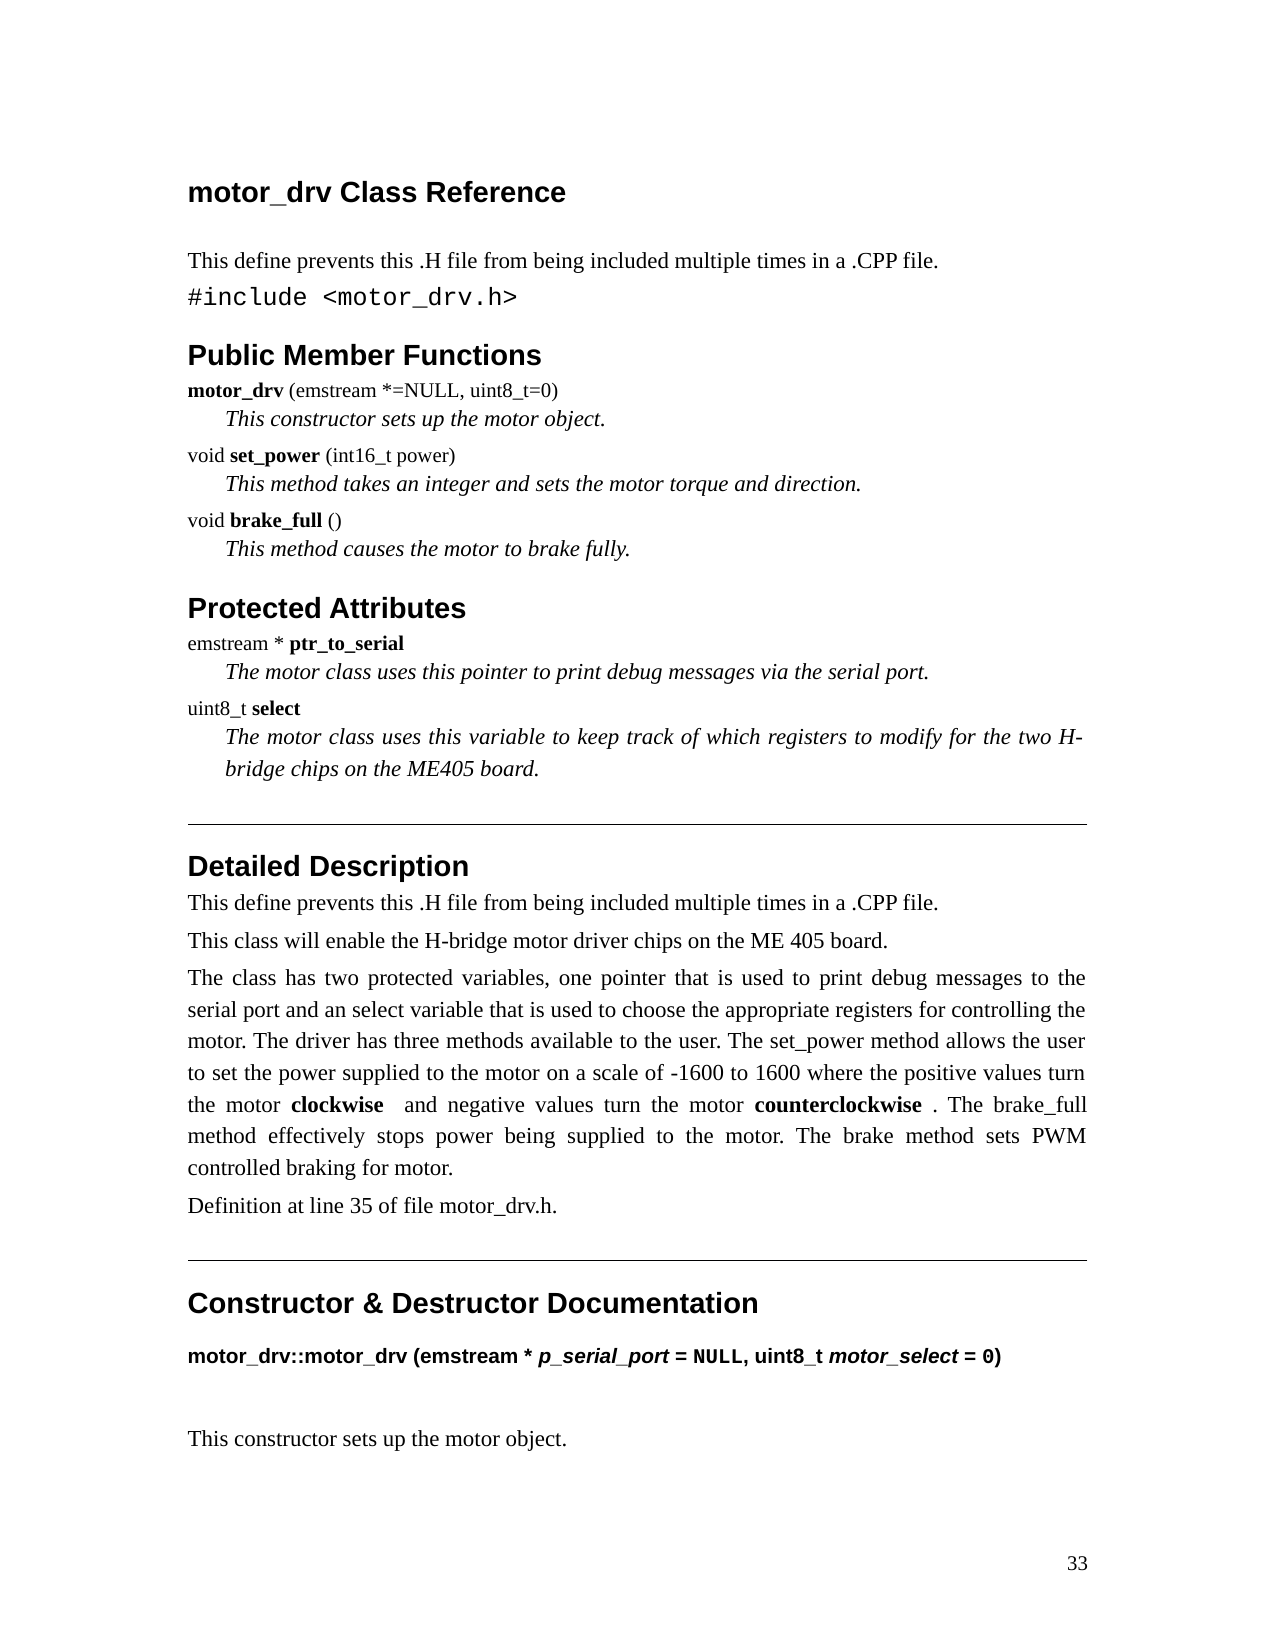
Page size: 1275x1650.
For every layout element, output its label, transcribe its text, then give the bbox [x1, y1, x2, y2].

text The motor class uses this pointer to print debug messages via the serial port. [225, 658, 1087, 685]
list uint8_t select [187, 696, 1087, 720]
text The motor class uses this variable to keep track of which registers to modify for the two H-bridge chips on the ME405 board. [225, 723, 1087, 781]
text This constructor sets up the motor object. [225, 405, 1087, 431]
subtitle motor_drv Class Reference [187, 175, 1087, 208]
text This method takes an integer and sets the motor torque and direction. [225, 470, 1087, 496]
text This constructor sets up the motor object. [187, 1426, 1087, 1452]
text This method causes the motor to brake fully. [225, 535, 1087, 561]
text #include <motor_drv.h> [187, 284, 1087, 313]
text This define prevents this .H file from being included multiple times in a .CPP file. [187, 247, 1087, 273]
list void brake_full () [187, 508, 1087, 532]
text This define prevents this .H file from being included multiple times in a .CPP file. [187, 889, 1087, 915]
text The class has two protected variables, one pointer that is used to print debug messages to the serial port and an select variable that is used to choose the appropriate registers for controlling the motor. The driver has three methods available to the user. The set_power method allows the user to set the power supplied to the motor on a scale of -1600 to 1600 where the positive values turn the motor clockwise and negative values turn the motor counterclockwise . The brake_full method effectively stops power being supplied to the motor. The brake method sets PWM controlled braking for motor. [187, 964, 1087, 1180]
subtitle Protected Attributes [187, 591, 1087, 625]
subtitle motor_drv::motor_drv (emstream * p_serial_port = NULL, uint8_t motor_select = 0) [187, 1344, 1087, 1370]
subtitle Constructor & Destructor Documentation [187, 1286, 1087, 1319]
subtitle Public Member Functions [187, 338, 1087, 371]
list motor_drv (emstream *=NULL, uint8_t=0) [187, 378, 1087, 402]
subtitle Detailed Description [187, 849, 1087, 883]
text Definition at line 35 of file motor_drv.h. [187, 1192, 1087, 1218]
list void set_power (int16_t power) [187, 443, 1087, 467]
list emstream * ptr_to_serial [187, 631, 1087, 655]
text This class will enable the H-bridge motor driver chips on the ME 405 board. [187, 927, 1087, 953]
